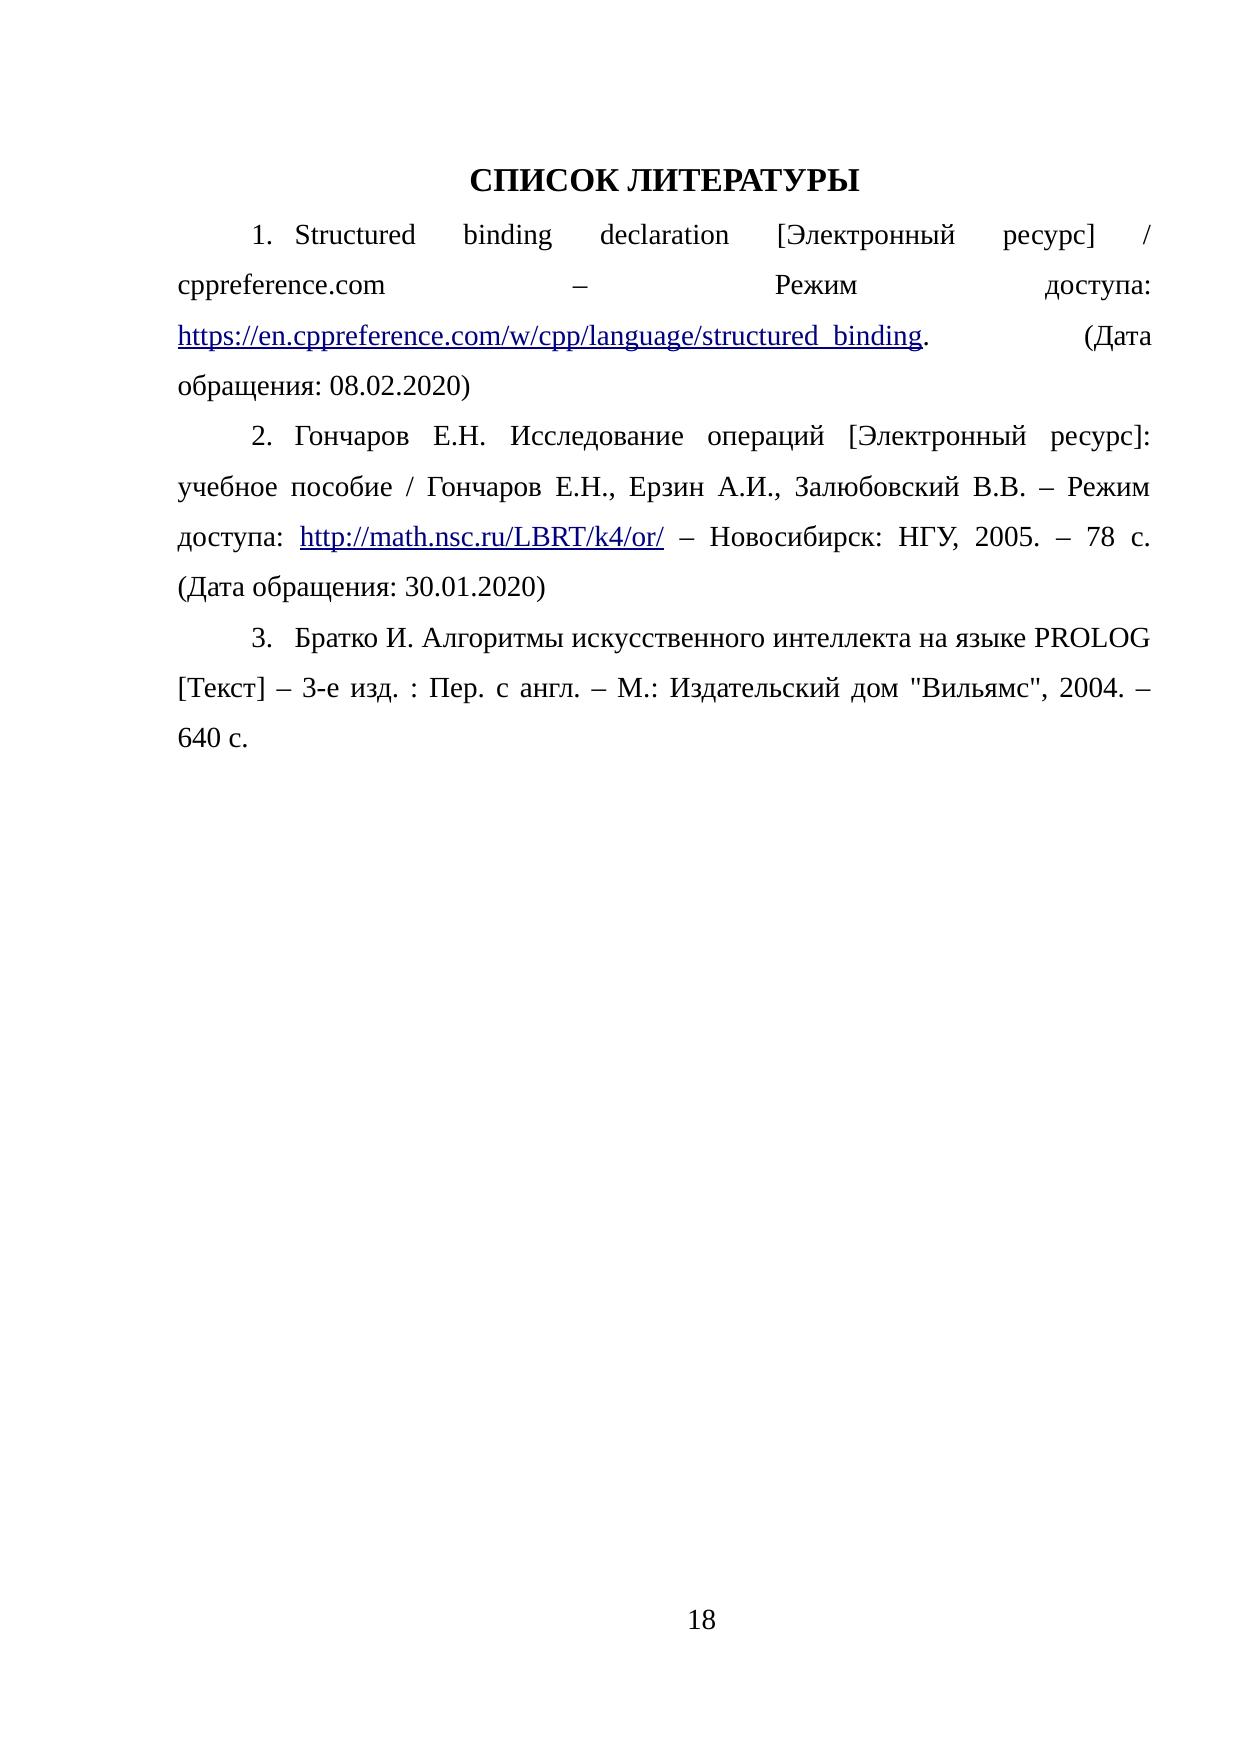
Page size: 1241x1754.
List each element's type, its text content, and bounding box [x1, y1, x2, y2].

list Гончаров Е.Н. Исследование операций [Электронный ресурс]: учебное пособие / Гончаров Е.Н., Ерзин А.И., Залюбовский В.В. – Режим доступа: http://math.nsc.ru/LBRT/k4/or/ – Новосибирск: НГУ, 2005. – 78 с. (Дата обращения: 30.01.2020) [177, 418, 1152, 603]
subtitle Список литературы [177, 160, 1152, 198]
list Братко И. Алгоритмы искусственного интеллекта на языке PROLOG [Текст] – 3-е изд. : Пер. с англ. – М.: Издательский дом "Вильямс", 2004. – 640 с. [177, 620, 1152, 754]
list Structured binding declaration [Электронный ресурс] / cppreference.com – Режим доступа: https://en.cppreference.com/w/cpp/language/structured_binding. (Дата обращения: 08.02.2020) [177, 217, 1152, 402]
